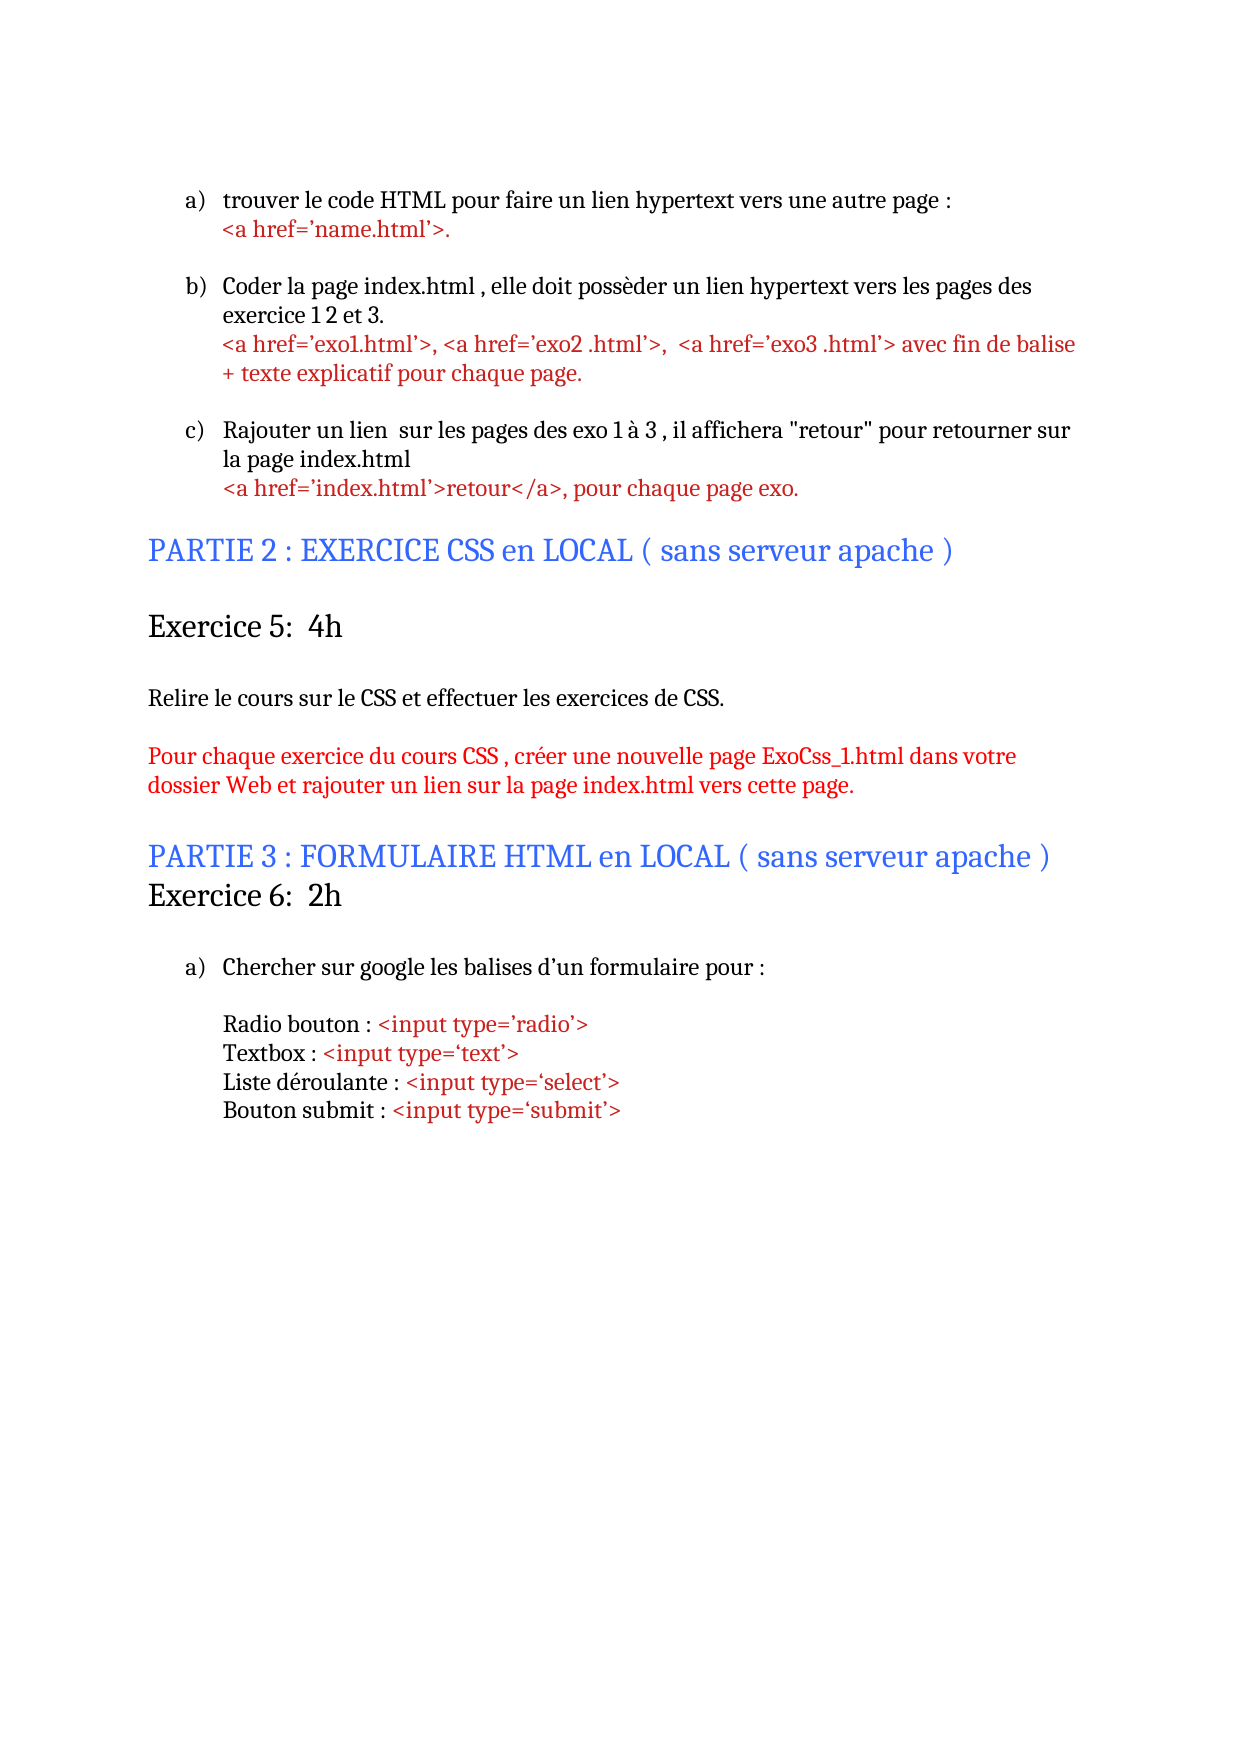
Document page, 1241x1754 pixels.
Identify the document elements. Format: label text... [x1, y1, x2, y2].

list Textbox : <input type=‘text’> [223, 1039, 1093, 1068]
list <a href=’index.html’>retour</a>, pour chaque page exo. [185, 473, 1093, 502]
list trouver le code HTML pour faire un lien hypertext vers une autre page : [185, 186, 1093, 215]
text PARTIE 2 : EXERCICE CSS en LOCAL ( sans serveur apache ) [148, 531, 1093, 569]
list Rajouter un lien sur les pages des exo 1 à 3 , il affichera "retour" pour retourner sur la page index.html [185, 416, 1093, 473]
list Bouton submit : <input type=‘submit’> [223, 1096, 1093, 1125]
text Relire le cours sur le CSS et effectuer les exercices de CSS. [148, 684, 1093, 713]
text <a href=’exo1.html’>, <a href=’exo2 .html’>, <a href=’exo3 .html’> avec fin de balise + texte explicatif pour chaque page. [221, 330, 1093, 387]
list Chercher sur google les balises d’un formulaire pour : [185, 953, 1093, 981]
text <a href=’name.html’>. [221, 215, 1093, 243]
list Coder la page index.html , elle doit possèder un lien hypertext vers les pages des exercice 1 2 et 3. [185, 272, 1093, 330]
text PARTIE 3 : FORMULAIRE HTML en LOCAL ( sans serveur apache ) [148, 838, 1093, 876]
text Exercice 5: 4h [148, 608, 1093, 646]
list Liste déroulante : <input type=‘select’> [223, 1068, 1093, 1096]
text Pour chaque exercice du cours CSS , créer une nouvelle page ExoCss_1.html dans votre dossier Web et rajouter un lien sur la page index.html vers cette page. [148, 742, 1093, 799]
list Radio bouton : <input type=’radio’> [223, 1010, 1093, 1039]
text Exercice 6: 2h [148, 876, 1093, 914]
